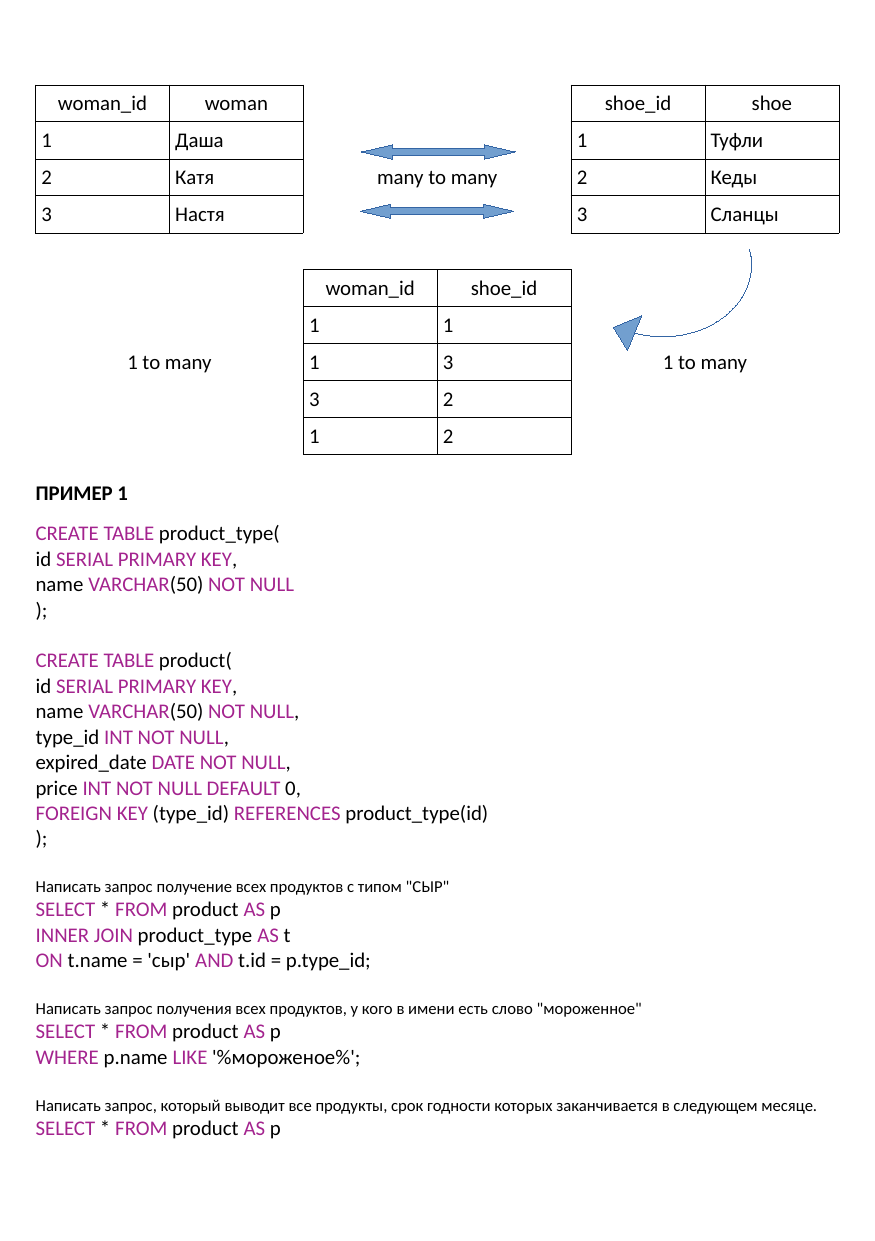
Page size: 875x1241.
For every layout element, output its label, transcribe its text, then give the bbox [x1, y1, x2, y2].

text CREATE TABLE product( [35, 648, 839, 673]
text id SERIAL PRIMARY KEY, [35, 546, 839, 571]
text ); [35, 826, 839, 851]
table_header [437, 85, 571, 121]
table_cell 1 to many [572, 343, 839, 380]
table_cell 2 [438, 418, 571, 454]
table_cell [169, 380, 303, 417]
table_cell [705, 306, 839, 343]
table_cell 1 [304, 344, 437, 380]
table_cell 1 [36, 122, 169, 158]
table_header shoe_id [572, 86, 705, 121]
table_cell [169, 234, 303, 269]
table_cell Настя [170, 196, 303, 232]
table_cell [705, 306, 734, 327]
table_cell 2 [36, 160, 169, 195]
text SELECT * FROM product AS p [35, 1019, 839, 1044]
table_cell 1 [572, 122, 705, 158]
table_cell [705, 417, 839, 454]
table_cell [35, 234, 169, 269]
table_cell [35, 269, 169, 306]
table_cell Катя [170, 160, 303, 195]
table_cell [572, 380, 705, 417]
text name VARCHAR(50) NOT NULL, [35, 698, 839, 724]
table_cell [572, 306, 705, 343]
table_cell [705, 234, 839, 269]
table_cell Кеды [706, 160, 839, 195]
table_cell [437, 121, 571, 158]
table_cell 3 [438, 344, 571, 380]
table_header [304, 85, 437, 121]
table_cell [304, 195, 437, 232]
table_cell [169, 269, 303, 306]
table_cell Сланцы [706, 196, 839, 232]
table_cell [169, 306, 303, 343]
table_cell 1 [304, 418, 437, 454]
table_cell [572, 417, 705, 454]
table_cell 2 [572, 160, 705, 195]
table_cell [304, 121, 437, 158]
table_cell [35, 380, 169, 417]
text id SERIAL PRIMARY KEY, [35, 673, 839, 698]
table_cell [169, 417, 303, 454]
table_header woman [170, 86, 303, 121]
table_cell many to many [304, 159, 571, 195]
table_cell [572, 269, 705, 306]
table_cell shoe_id [438, 270, 571, 306]
text ); [35, 597, 839, 622]
table_cell Туфли [706, 122, 839, 158]
table_header shoe [706, 86, 839, 121]
text SELECT * FROM product AS p [35, 1115, 839, 1141]
text CREATE TABLE product_type( [35, 521, 839, 546]
text INNER JOIN product_type AS t [35, 922, 839, 947]
table_cell [303, 233, 437, 269]
table_cell 3 [36, 196, 169, 232]
table_cell [35, 417, 169, 454]
text expired_date DATE NOT NULL, [35, 749, 839, 775]
text FOREIGN KEY (type_id) REFERENCES product_type(id) [35, 800, 839, 826]
table_cell 1 [304, 307, 437, 343]
table_cell woman_id [304, 270, 437, 306]
table_cell [437, 233, 571, 269]
text price INT NOT NULL DEFAULT 0, [35, 775, 839, 800]
table_cell [737, 269, 839, 306]
table_cell 3 [572, 196, 705, 232]
table_cell [705, 380, 839, 417]
text type_id INT NOT NULL, [35, 724, 839, 749]
table_cell [437, 195, 571, 232]
table_cell 1 [438, 307, 571, 343]
table_cell Даша [170, 122, 303, 158]
table_cell [705, 269, 751, 306]
text WHERE p.name LIKE '%мороженое%'; [35, 1044, 839, 1069]
table_cell 3 [304, 381, 437, 417]
text ПРИМЕР 1 [35, 480, 839, 505]
text ON t.name = 'сыр' AND t.id = p.type_id; [35, 947, 839, 973]
text Написать запрос получения всех продуктов, у кого в имени есть слово "мороженное" [35, 998, 839, 1019]
table_cell [35, 306, 169, 343]
table_cell 1 to many [35, 343, 303, 380]
table_cell [631, 329, 705, 343]
text Написать запрос, который выводит все продукты, срок годности которых заканчивается в следующем месяце. [35, 1095, 839, 1115]
table_cell [571, 234, 705, 269]
text Написать запрос получение всех продуктов с типом "СЫР" [35, 876, 839, 897]
table_header woman_id [36, 86, 169, 121]
text name VARCHAR(50) NOT NULL [35, 571, 839, 597]
text SELECT * FROM product AS p [35, 897, 839, 922]
table_cell 2 [438, 381, 571, 417]
